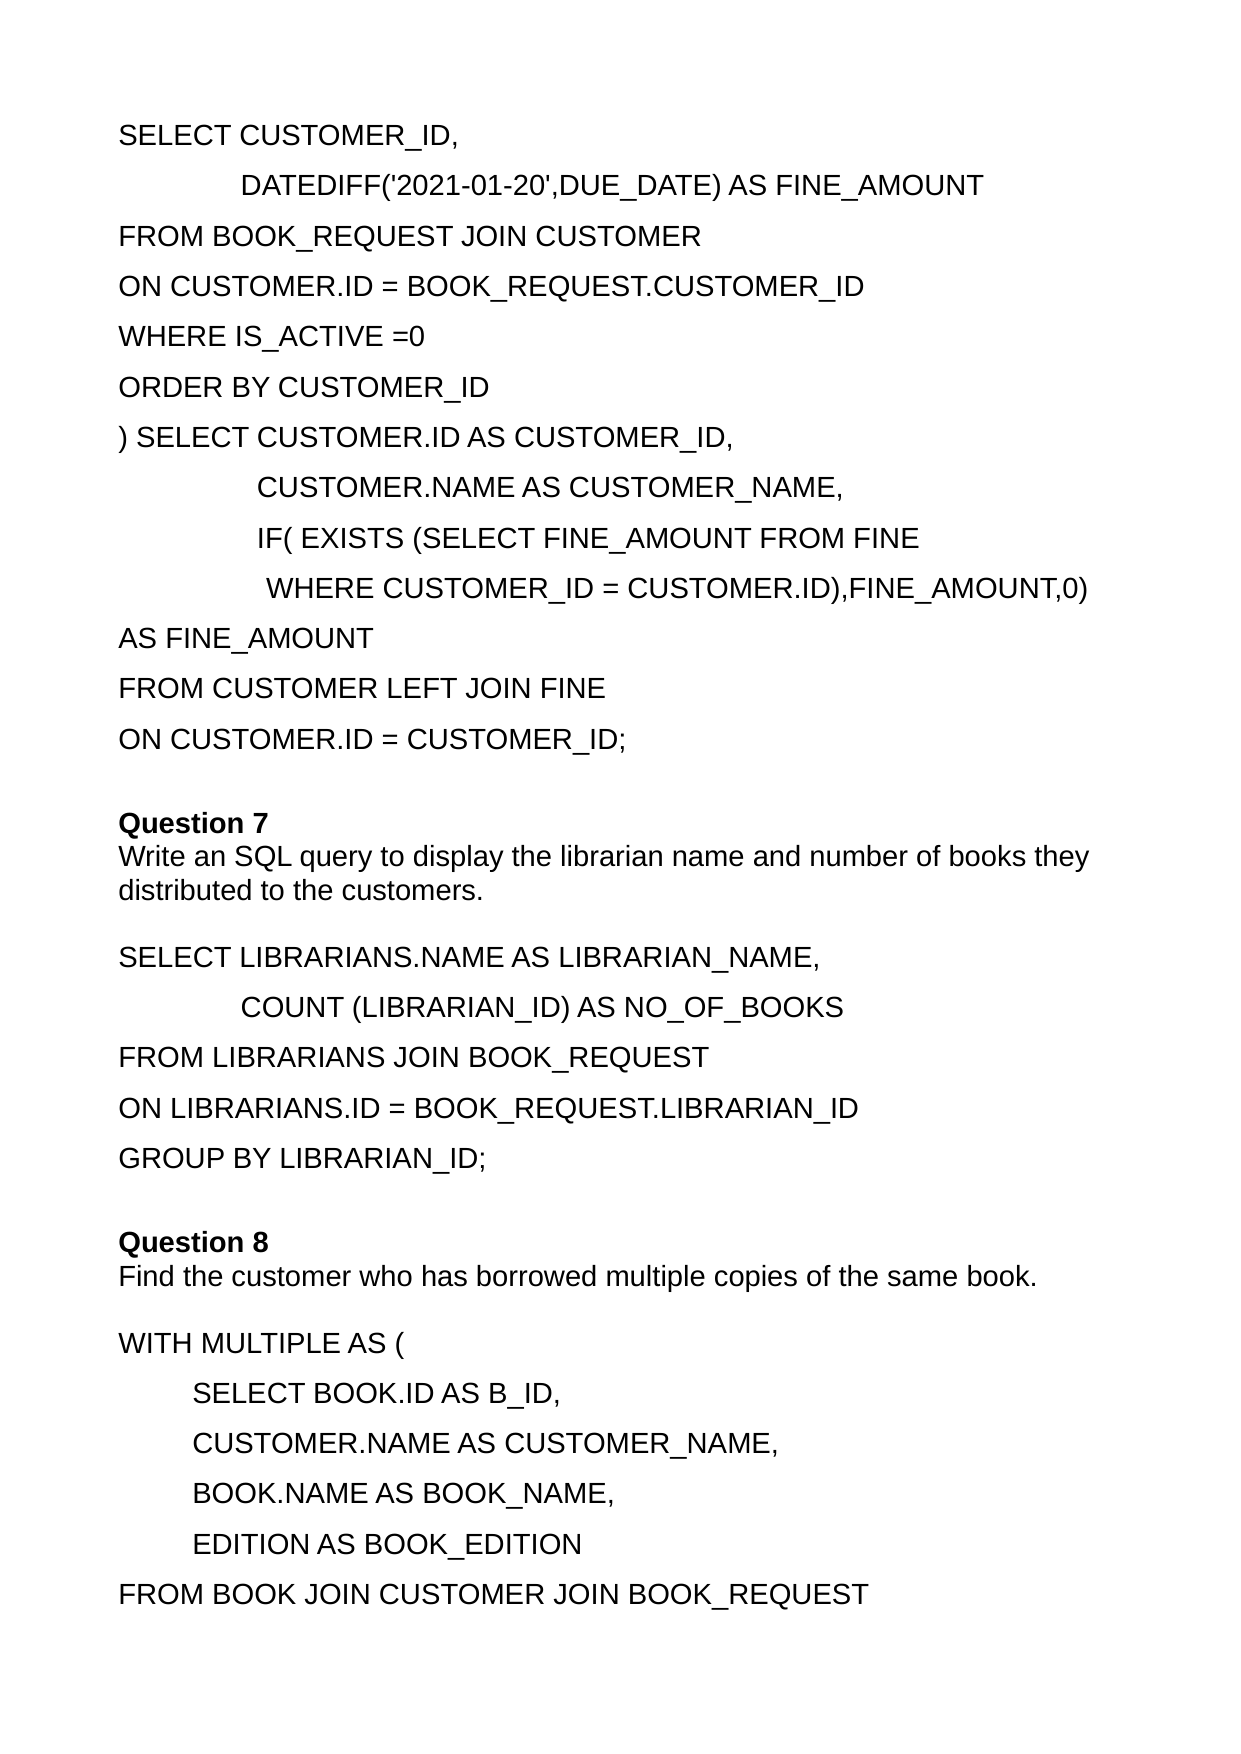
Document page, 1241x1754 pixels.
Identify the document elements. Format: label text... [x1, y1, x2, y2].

text SELECT CUSTOMER_ID, [118, 118, 1122, 152]
text CUSTOMER.NAME AS CUSTOMER_NAME, [118, 470, 1122, 504]
text SELECT BOOK.ID AS B_ID, [118, 1376, 1122, 1409]
text ON CUSTOMER.ID = BOOK_REQUEST.CUSTOMER_ID [118, 269, 1122, 303]
text WITH MULTIPLE AS ( [118, 1326, 1122, 1359]
text Question 7 [118, 806, 1122, 839]
text IF( EXISTS (SELECT FINE_AMOUNT FROM FINE [118, 521, 1122, 554]
text CUSTOMER.NAME AS CUSTOMER_NAME, [118, 1426, 1122, 1460]
text Find the customer who has borrowed multiple copies of the same book. [118, 1258, 1122, 1292]
text ON LIBRARIANS.ID = BOOK_REQUEST.LIBRARIAN_ID [118, 1091, 1122, 1124]
text FROM LIBRARIANS JOIN BOOK_REQUEST [118, 1041, 1122, 1074]
text ORDER BY CUSTOMER_ID [118, 370, 1122, 403]
text EDITION AS BOOK_EDITION [118, 1527, 1122, 1560]
text WHERE CUSTOMER_ID = CUSTOMER.ID),FINE_AMOUNT,0) AS FINE_AMOUNT [118, 571, 1122, 655]
text Question 8 [118, 1225, 1122, 1258]
text ) SELECT CUSTOMER.ID AS CUSTOMER_ID, [118, 420, 1122, 453]
text FROM BOOK JOIN CUSTOMER JOIN BOOK_REQUEST [118, 1577, 1122, 1611]
text COUNT (LIBRARIAN_ID) AS NO_OF_BOOKS [118, 990, 1122, 1024]
text ON CUSTOMER.ID = CUSTOMER_ID; [118, 722, 1122, 755]
text WHERE IS_ACTIVE =0 [118, 319, 1122, 353]
text DATEDIFF('2021-01-20',DUE_DATE) AS FINE_AMOUNT [118, 168, 1122, 202]
text FROM CUSTOMER LEFT JOIN FINE [118, 672, 1122, 705]
text BOOK.NAME AS BOOK_NAME, [118, 1477, 1122, 1510]
text SELECT LIBRARIANS.NAME AS LIBRARIAN_NAME, [118, 940, 1122, 973]
text Write an SQL query to display the librarian name and number of books they distributed to the customers. [118, 839, 1122, 906]
text FROM BOOK_REQUEST JOIN CUSTOMER [118, 219, 1122, 252]
text GROUP BY LIBRARIAN_ID; [118, 1141, 1122, 1175]
